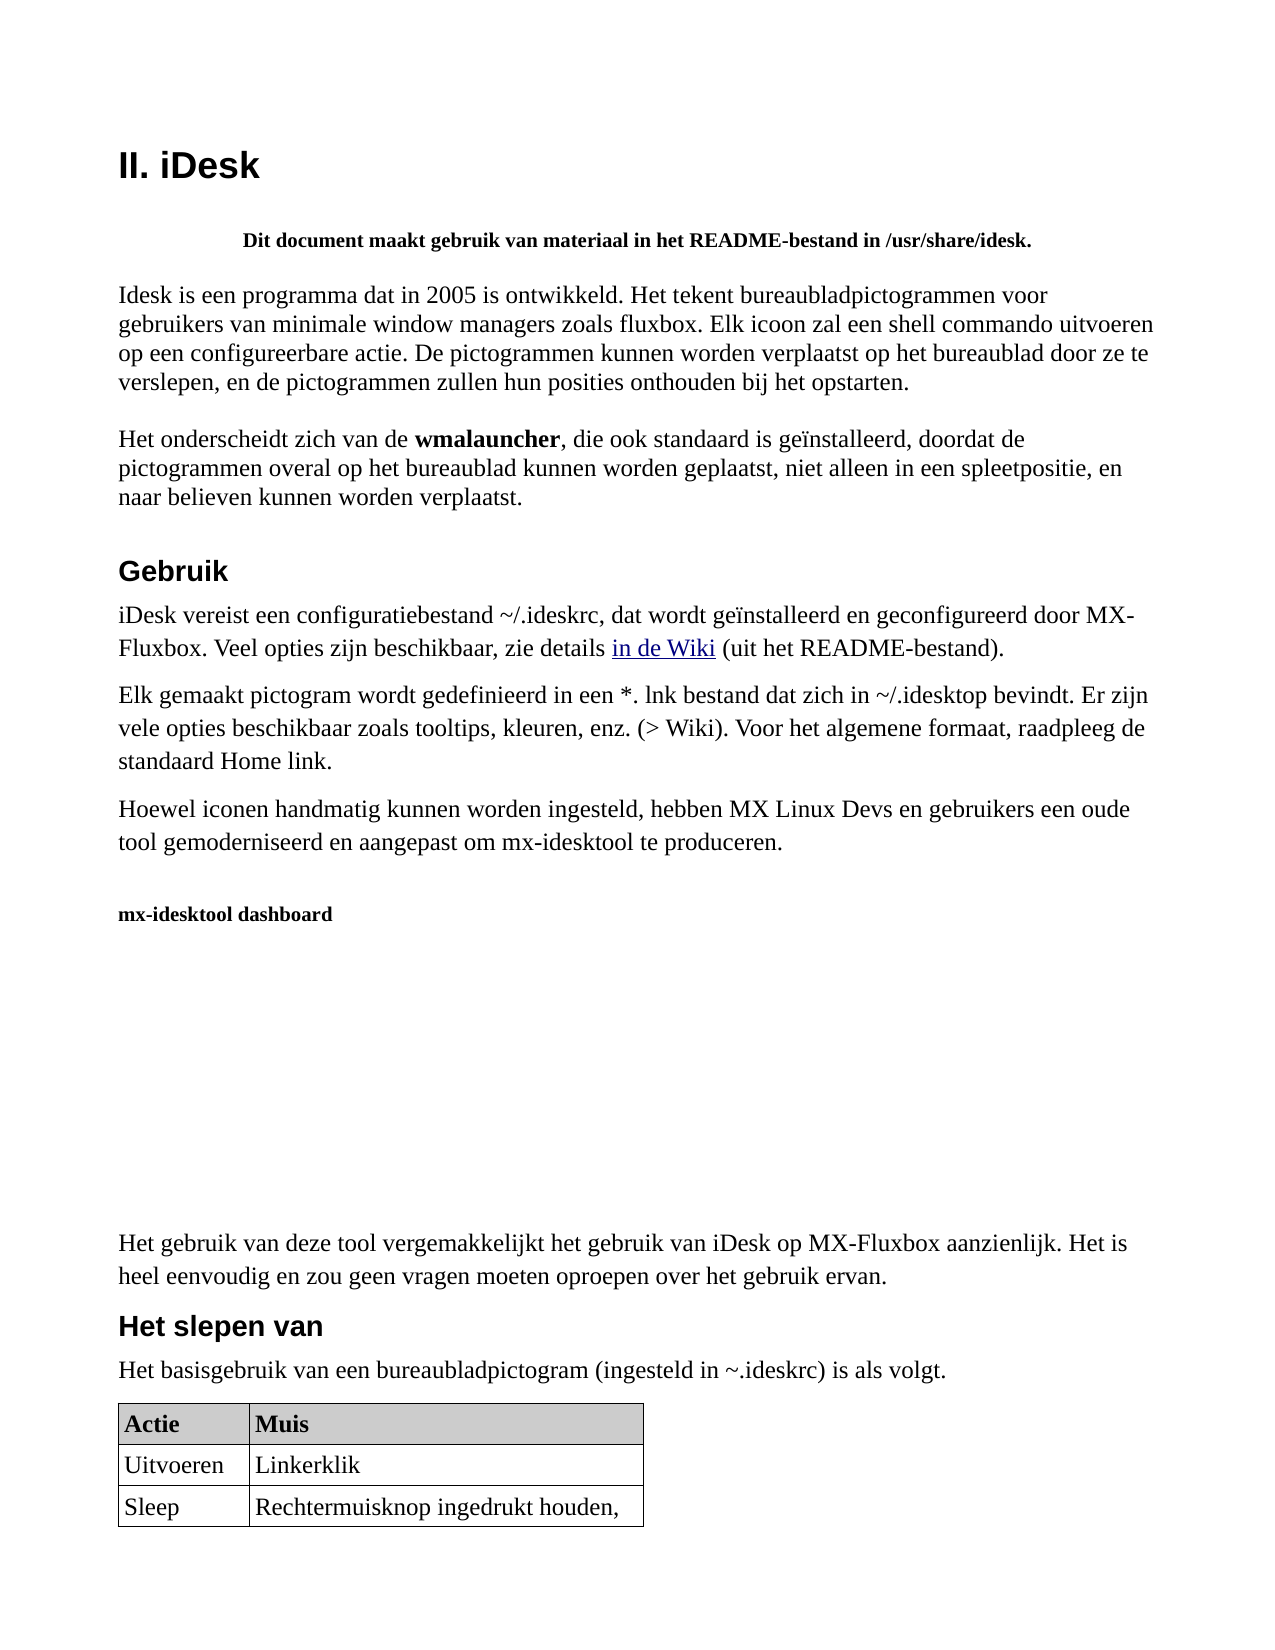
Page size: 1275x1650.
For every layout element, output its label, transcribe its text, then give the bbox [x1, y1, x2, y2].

table_cell Linkerklik [250, 1445, 643, 1485]
text Het gebruik van deze tool vergemakkelijkt het gebruik van iDesk op MX-Fluxbox aanzienlijk. Het is heel eenvoudig en zou geen vragen moeten oproepen over het gebruik ervan. [118, 1228, 1157, 1290]
text Het onderscheidt zich van de wmalauncher, die ook standaard is geïnstalleerd, doordat de pictogrammen overal op het bureaublad kunnen worden geplaatst, niet alleen in een spleetpositie, en naar believen kunnen worden verplaatst. [118, 424, 1157, 510]
table_header Muis [250, 1404, 643, 1444]
table_cell Sleep [119, 1486, 249, 1526]
table_cell Uitvoeren [119, 1445, 249, 1485]
text iDesk vereist een configuratiebestand ~/.ideskrc, dat wordt geïnstalleerd en geconfigureerd door MX-Fluxbox. Veel opties zijn beschikbaar, zie details in de Wiki (uit het README-bestand). [118, 600, 1157, 661]
text Het basisgebruik van een bureaubladpictogram (ingesteld in ~.ideskrc) is als volgt. [118, 1355, 1157, 1383]
table_cell Rechtermuisknop ingedrukt houden, [250, 1486, 643, 1526]
subtitle Gebruik [118, 554, 1157, 587]
text Elk gemaakt pictogram wordt gedefinieerd in een *. lnk bestand dat zich in ~/.idesktop bevindt. Er zijn vele opties beschikbaar zoals tooltips, kleuren, enz. (> Wiki). Voor het algemene formaat, raadpleeg de standaard Home link. [118, 680, 1157, 775]
table_header Actie [119, 1404, 249, 1444]
text Hoewel iconen handmatig kunnen worden ingesteld, hebben MX Linux Devs en gebruikers een oude tool gemoderniseerd en aangepast om mx-idesktool te produceren. [118, 794, 1157, 856]
text Idesk is een programma dat in 2005 is ontwikkeld. Het tekent bureaubladpictogrammen voor gebruikers van minimale window managers zoals fluxbox. Elk icoon zal een shell commando uitvoeren op een configureerbare actie. De pictogrammen kunnen worden verplaatst op het bureaublad door ze te verslepen, en de pictogrammen zullen hun posities onthouden bij het opstarten. [118, 280, 1157, 395]
subtitle II. iDesk [118, 143, 1157, 186]
subtitle Het slepen van [118, 1309, 1157, 1342]
text Dit document maakt gebruik van materiaal in het README-bestand in /usr/share/idesk. [118, 227, 1157, 252]
